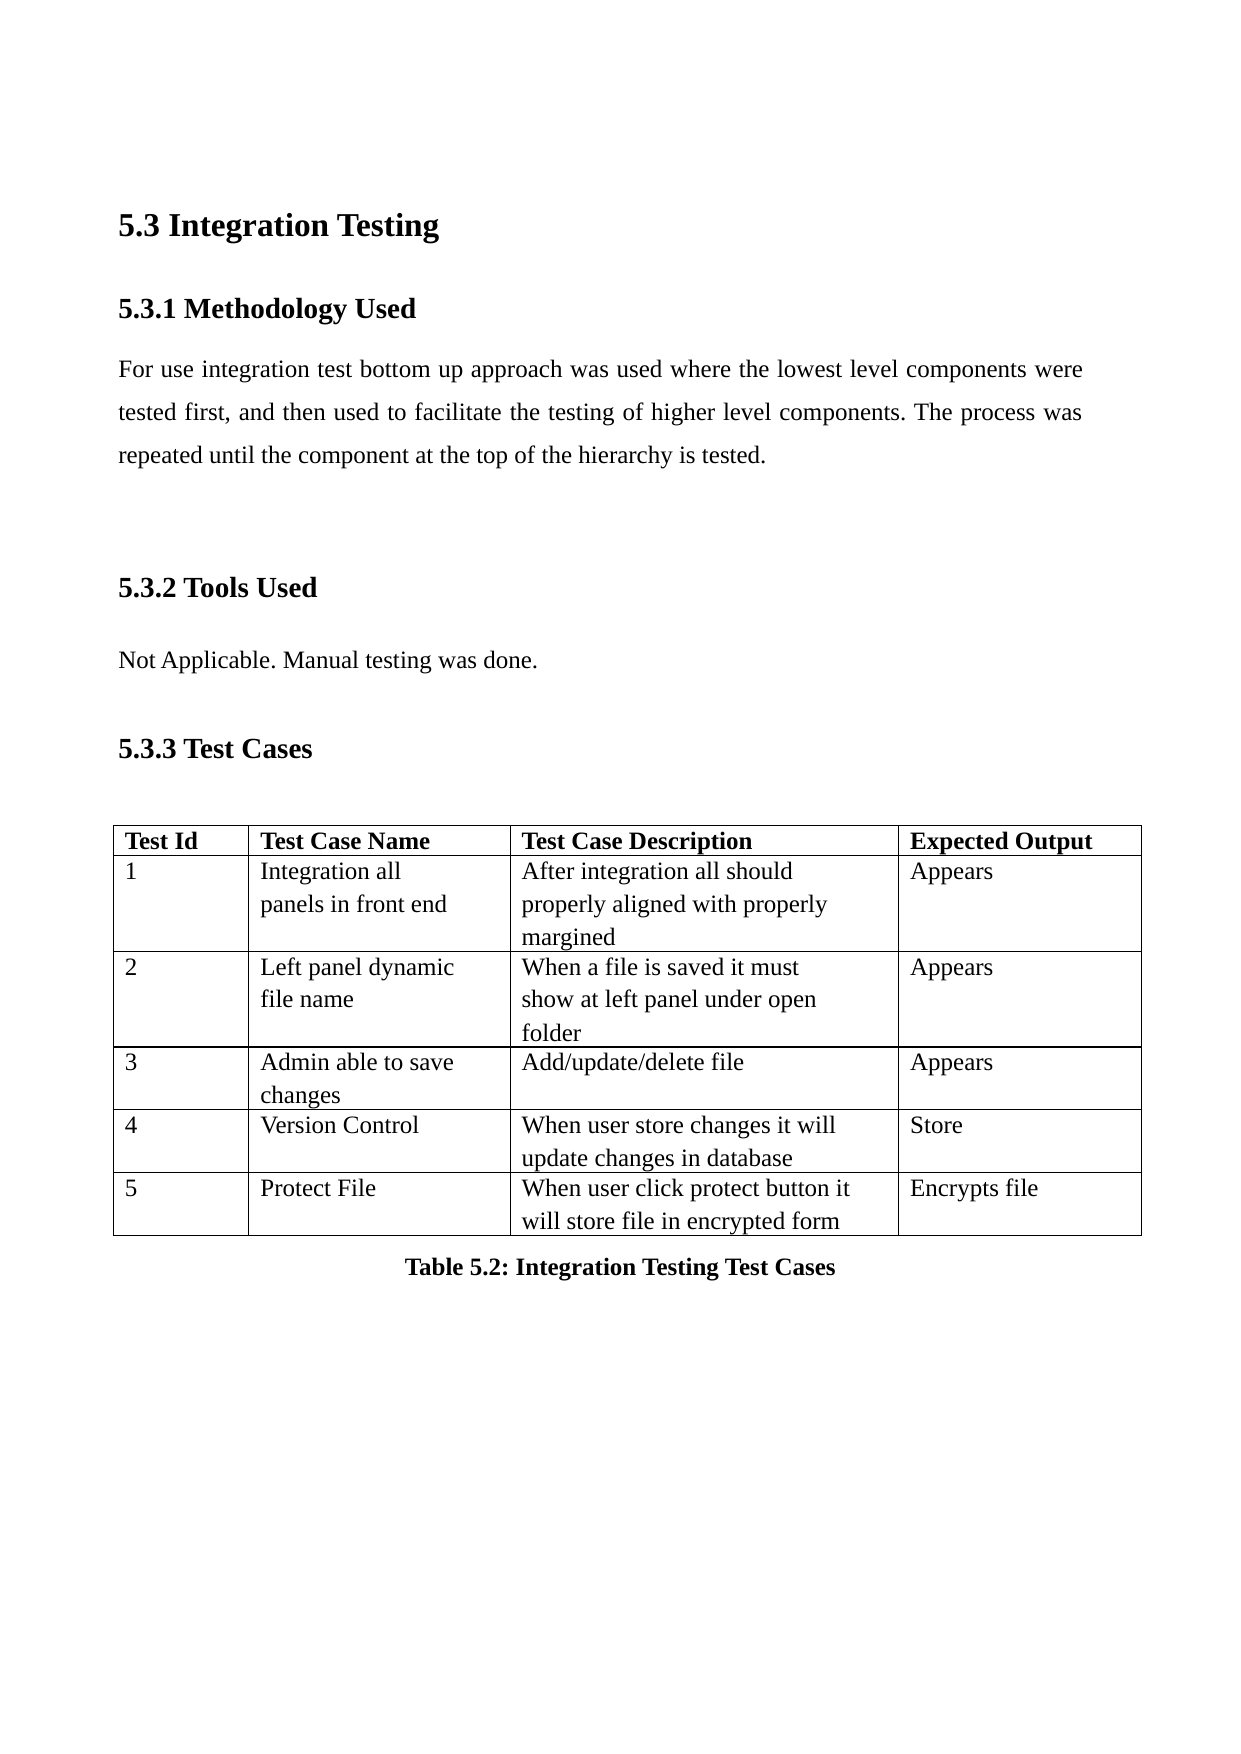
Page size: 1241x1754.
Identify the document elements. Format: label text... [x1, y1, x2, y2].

table_header Test Case Description [511, 826, 898, 855]
subtitle 5.3.1 Methodology Used [118, 291, 1122, 325]
table_cell 4 [114, 1110, 248, 1172]
table_cell Left panel dynamic file name [249, 952, 510, 1046]
table_cell Add/update/delete file [511, 1048, 898, 1109]
text Not Applicable. Manual testing was done. [118, 645, 1084, 674]
table_cell Version Control [249, 1110, 510, 1172]
text 5.3.3 Test Cases [118, 731, 1084, 765]
table_cell Store [899, 1110, 1141, 1172]
table_cell After integration all should properly aligned with properly margined [511, 856, 898, 951]
table_cell Admin able to save changes [249, 1048, 510, 1109]
subtitle Table 5.2: Integration Testing Test Cases [118, 1252, 1122, 1281]
table_header Expected Output [899, 826, 1141, 855]
table_cell 3 [114, 1048, 248, 1109]
table_cell Appears [899, 856, 1141, 951]
table_cell Appears [899, 952, 1141, 1046]
table_cell 2 [114, 952, 248, 1046]
table_cell When user store changes it will update changes in database [511, 1110, 898, 1172]
table_cell 1 [114, 856, 248, 951]
table_header Test Id [114, 826, 248, 855]
table_cell Integration all panels in front end [249, 856, 510, 951]
table_cell Appears [899, 1048, 1141, 1109]
table_cell Encrypts file [899, 1173, 1141, 1235]
text For use integration test bottom up approach was used where the lowest level components were tested first, and then used to facilitate the testing of higher level components. The process was repeated until the component at the top of the hierarchy is tested. [118, 354, 1084, 469]
table_cell When user click protect button it will store file in encrypted form [511, 1173, 898, 1235]
table_header Test Case Name [249, 826, 510, 855]
table_cell Protect File [249, 1173, 510, 1235]
text 5.3.2 Tools Used [118, 570, 1084, 603]
table_cell 5 [114, 1173, 248, 1235]
table_cell When a file is saved it must show at left panel under open folder [511, 952, 898, 1046]
subtitle 5.3 Integration Testing [118, 205, 1122, 243]
